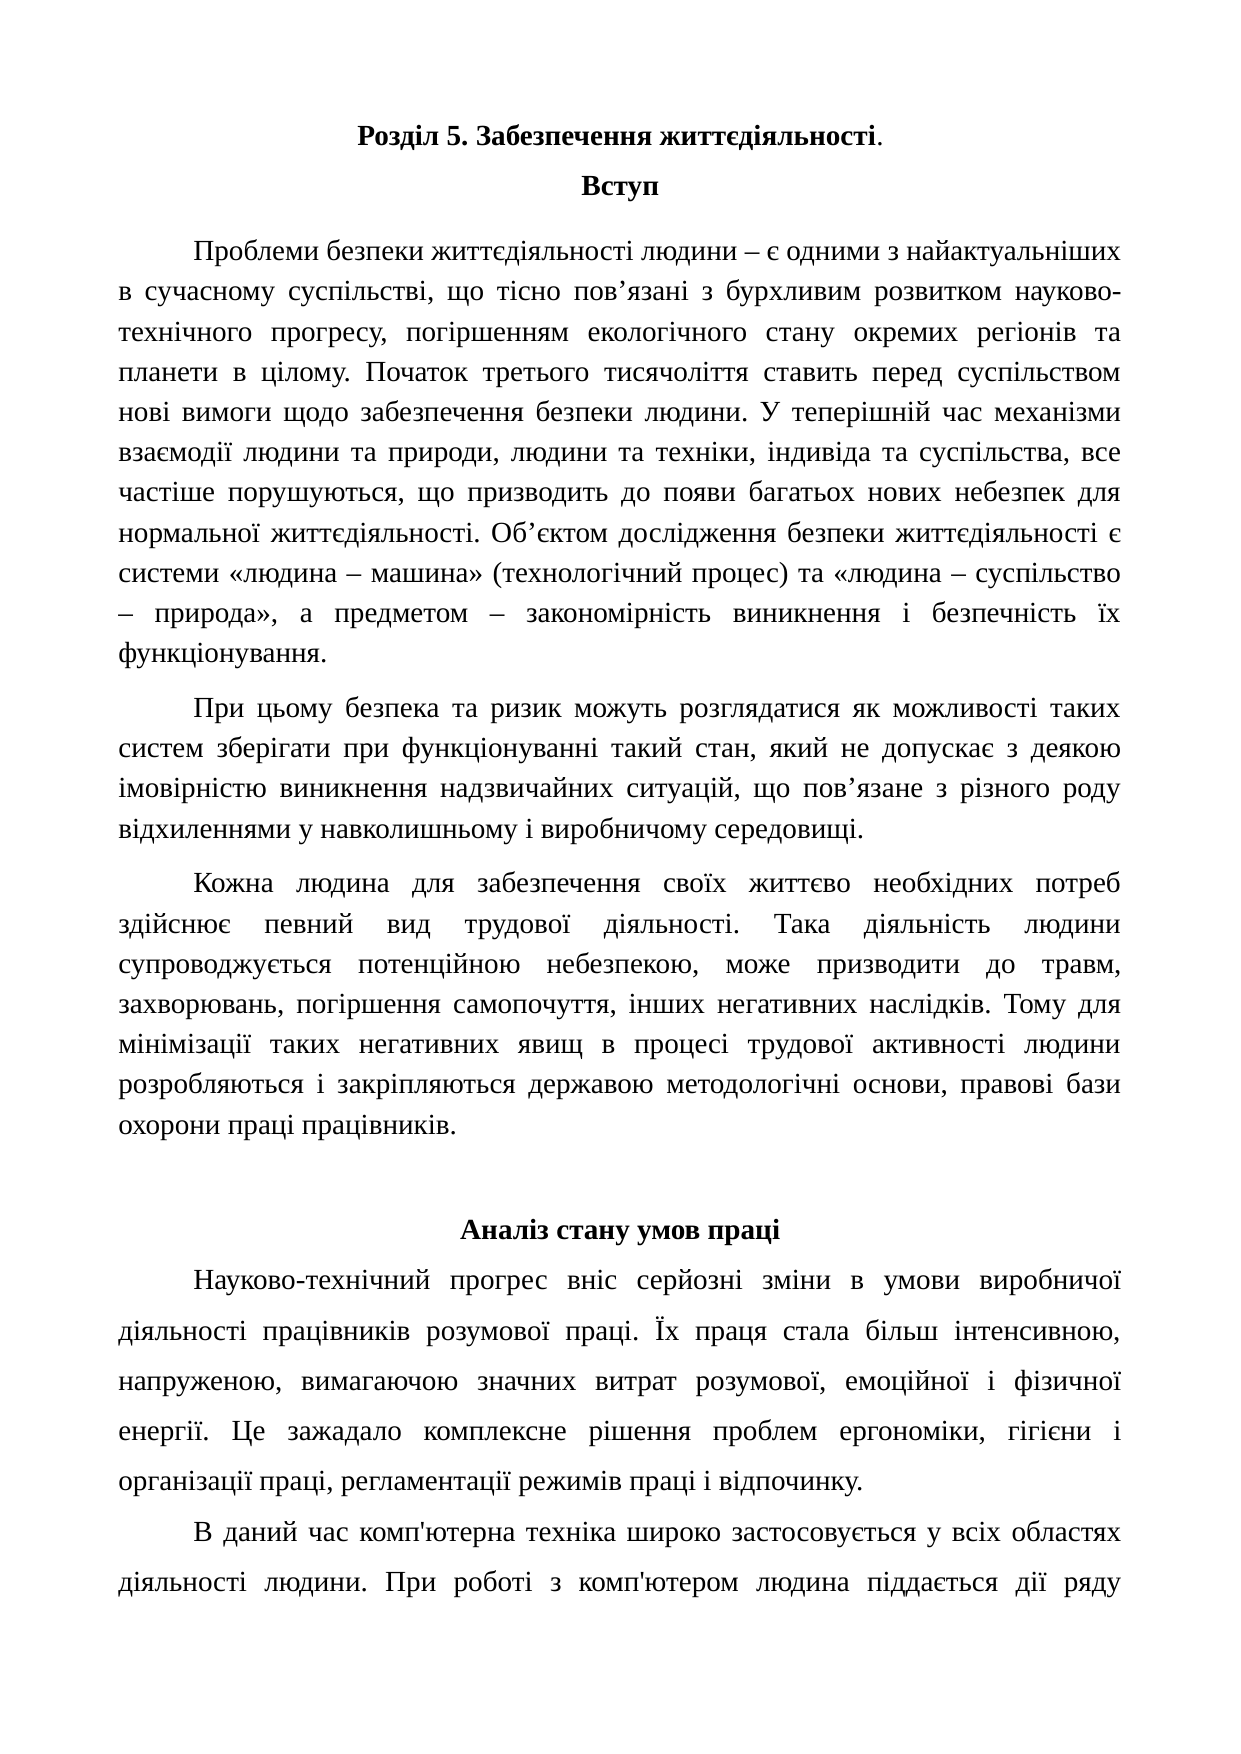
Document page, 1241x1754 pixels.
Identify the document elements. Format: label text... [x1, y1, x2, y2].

text При цьому безпека та ризик можуть розглядатися як можливості таких систем зберігати при функціонуванні такий стан, який не допускає з деякою імовірністю виникнення надзвичайних ситуацій, що пов’язане з різного роду відхиленнями у навколишньому і виробничому середовищі. [118, 690, 1122, 844]
text Аналіз стану умов праці [118, 1212, 1122, 1246]
text Проблеми безпеки життєдіяльності людини – є одними з найактуальніших в сучасному суспільстві, що тісно пов’язані з бурхливим розвитком науково- технічного прогресу, погіршенням екологічного стану окремих регіонів та планети в цілому. Початок третього тисячоліття ставить перед суспільством нові вимоги щодо забезпечення безпеки людини. У теперішній час механізми взаємодії людини та природи, людини та техніки, індивіда та суспільства, все частіше порушуються, що призводить до появи багатьох нових небезпек для нормальної життєдіяльності. Об’єктом дослідження безпеки життєдіяльності є системи «людина – машина» (технологічний процес) та «людина – суспільство – природа», а предметом – закономірність виникнення і безпечність їх функціонування. [118, 233, 1122, 669]
text Вступ [118, 168, 1122, 202]
text В даний час комп'ютерна техніка широко застосовується у всіх областях діяльності людини. При роботі з комп'ютером людина піддається дії ряду [118, 1514, 1122, 1598]
text Кожна людина для забезпечення своїх життєво необхідних потреб здійснює певний вид трудової діяльності. Така діяльність людини супроводжується потенційною небезпекою, може призводити до травм, захворювань, погіршення самопочуття, інших негативних наслідків. Тому для мінімізації таких негативних явищ в процесі трудової активності людини розробляються і закріпляються державою методологічні основи, правові бази охорони праці працівників. [118, 866, 1122, 1140]
text Науково-технічний прогрес вніс серйозні зміни в умови виробничої діяльності працівників розумової праці. Їх праця стала більш інтенсивною, напруженою, вимагаючою значних витрат розумової, емоційної і фізичної енергії. Це зажадало комплексне рішення проблем ергономіки, гігієни і організації праці, регламентації режимів праці і відпочинку. [118, 1262, 1122, 1497]
text Розділ 5. Забезпечення життєдіяльності. [118, 118, 1122, 152]
